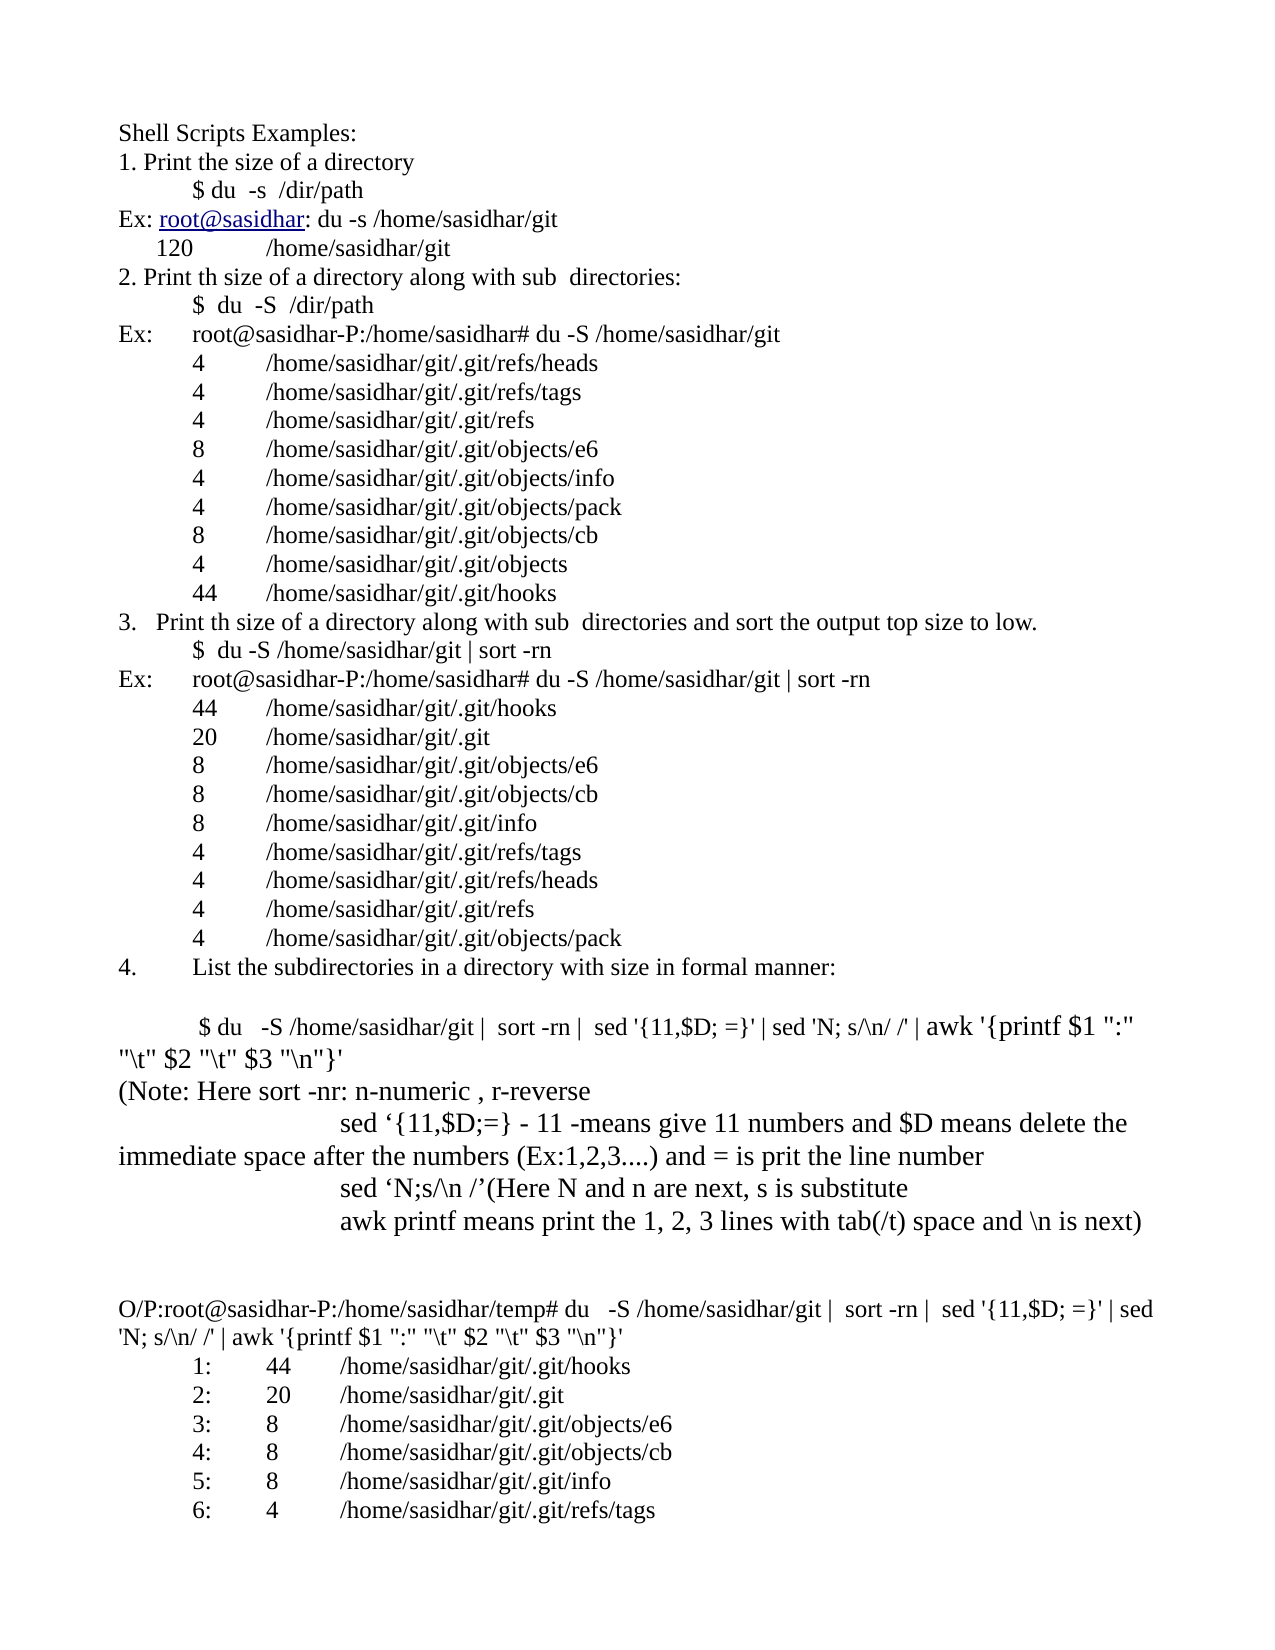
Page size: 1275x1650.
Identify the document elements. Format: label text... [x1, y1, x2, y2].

text 44 /home/sasidhar/git/.git/hooks [118, 693, 1157, 722]
text Shell Scripts Examples: [118, 118, 1157, 147]
text 2: 20 /home/sasidhar/git/.git [118, 1380, 1157, 1409]
text 2. Print th size of a directory along with sub directories: [118, 262, 1157, 291]
text 8 /home/sasidhar/git/.git/info [118, 808, 1157, 837]
text 1. Print the size of a directory [118, 147, 1157, 176]
text $ du -s /dir/path [118, 176, 1157, 204]
text 4 /home/sasidhar/git/.git/refs [118, 894, 1157, 923]
text 8 /home/sasidhar/git/.git/objects/e6 [118, 751, 1157, 779]
text 8 /home/sasidhar/git/.git/objects/e6 [118, 434, 1157, 463]
text sed ‘N;s/\n /’(Here N and n are next, s is substitute [118, 1171, 1157, 1204]
text 4: 8 /home/sasidhar/git/.git/objects/cb [118, 1437, 1157, 1466]
text 4 /home/sasidhar/git/.git/refs/tags [118, 377, 1157, 406]
text 4 /home/sasidhar/git/.git/objects/info [118, 463, 1157, 492]
text 20 /home/sasidhar/git/.git [118, 722, 1157, 751]
text 120 /home/sasidhar/git [118, 233, 1157, 262]
text 4. List the subdirectories in a directory with size in formal manner: [118, 952, 1157, 981]
text Ex: root@sasidhar: du -s /home/sasidhar/git [118, 204, 1157, 233]
text 8 /home/sasidhar/git/.git/objects/cb [118, 521, 1157, 549]
text Ex: root@sasidhar-P:/home/sasidhar# du -S /home/sasidhar/git | sort -rn [118, 664, 1157, 693]
text awk printf means print the 1, 2, 3 lines with tab(/t) space and \n is next) [118, 1204, 1157, 1236]
text O/P:root@sasidhar-P:/home/sasidhar/temp# du -S /home/sasidhar/git | sort -rn | sed '{11,$D; =}' | sed 'N; s/\n/ /' | awk '{printf $1 ":" "\t" $2 "\t" $3 "\n"}' [118, 1294, 1157, 1351]
text $ du -S /dir/path [118, 291, 1157, 319]
text 4 /home/sasidhar/git/.git/objects [118, 549, 1157, 578]
text $ du -S /home/sasidhar/git | sort -rn [118, 636, 1157, 664]
text 1: 44 /home/sasidhar/git/.git/hooks [118, 1351, 1157, 1380]
text Ex: root@sasidhar-P:/home/sasidhar# du -S /home/sasidhar/git [118, 319, 1157, 348]
text 5: 8 /home/sasidhar/git/.git/info [118, 1466, 1157, 1495]
text 4 /home/sasidhar/git/.git/refs [118, 406, 1157, 434]
text 8 /home/sasidhar/git/.git/objects/cb [118, 779, 1157, 808]
text 4 /home/sasidhar/git/.git/objects/pack [118, 492, 1157, 521]
text 6: 4 /home/sasidhar/git/.git/refs/tags [118, 1495, 1157, 1524]
text 4 /home/sasidhar/git/.git/refs/heads [118, 866, 1157, 894]
text 4 /home/sasidhar/git/.git/refs/heads [118, 348, 1157, 377]
text 3: 8 /home/sasidhar/git/.git/objects/e6 [118, 1409, 1157, 1437]
text $ du -S /home/sasidhar/git | sort -rn | sed '{11,$D; =}' | sed 'N; s/\n/ /' | awk '{printf $1 ":" "\t" $2 "\t" $3 "\n"}' [118, 1009, 1157, 1074]
text 4 /home/sasidhar/git/.git/objects/pack [118, 923, 1157, 952]
text 3. Print th size of a directory along with sub directories and sort the output top size to low. [118, 607, 1157, 636]
text (Note: Here sort -nr: n-numeric , r-reverse [118, 1074, 1157, 1107]
text 44 /home/sasidhar/git/.git/hooks [118, 578, 1157, 607]
text sed ‘{11,$D;=} - 11 -means give 11 numbers and $D means delete the immediate space after the numbers (Ex:1,2,3....) and = is prit the line number [118, 1107, 1157, 1171]
text 4 /home/sasidhar/git/.git/refs/tags [118, 837, 1157, 866]
